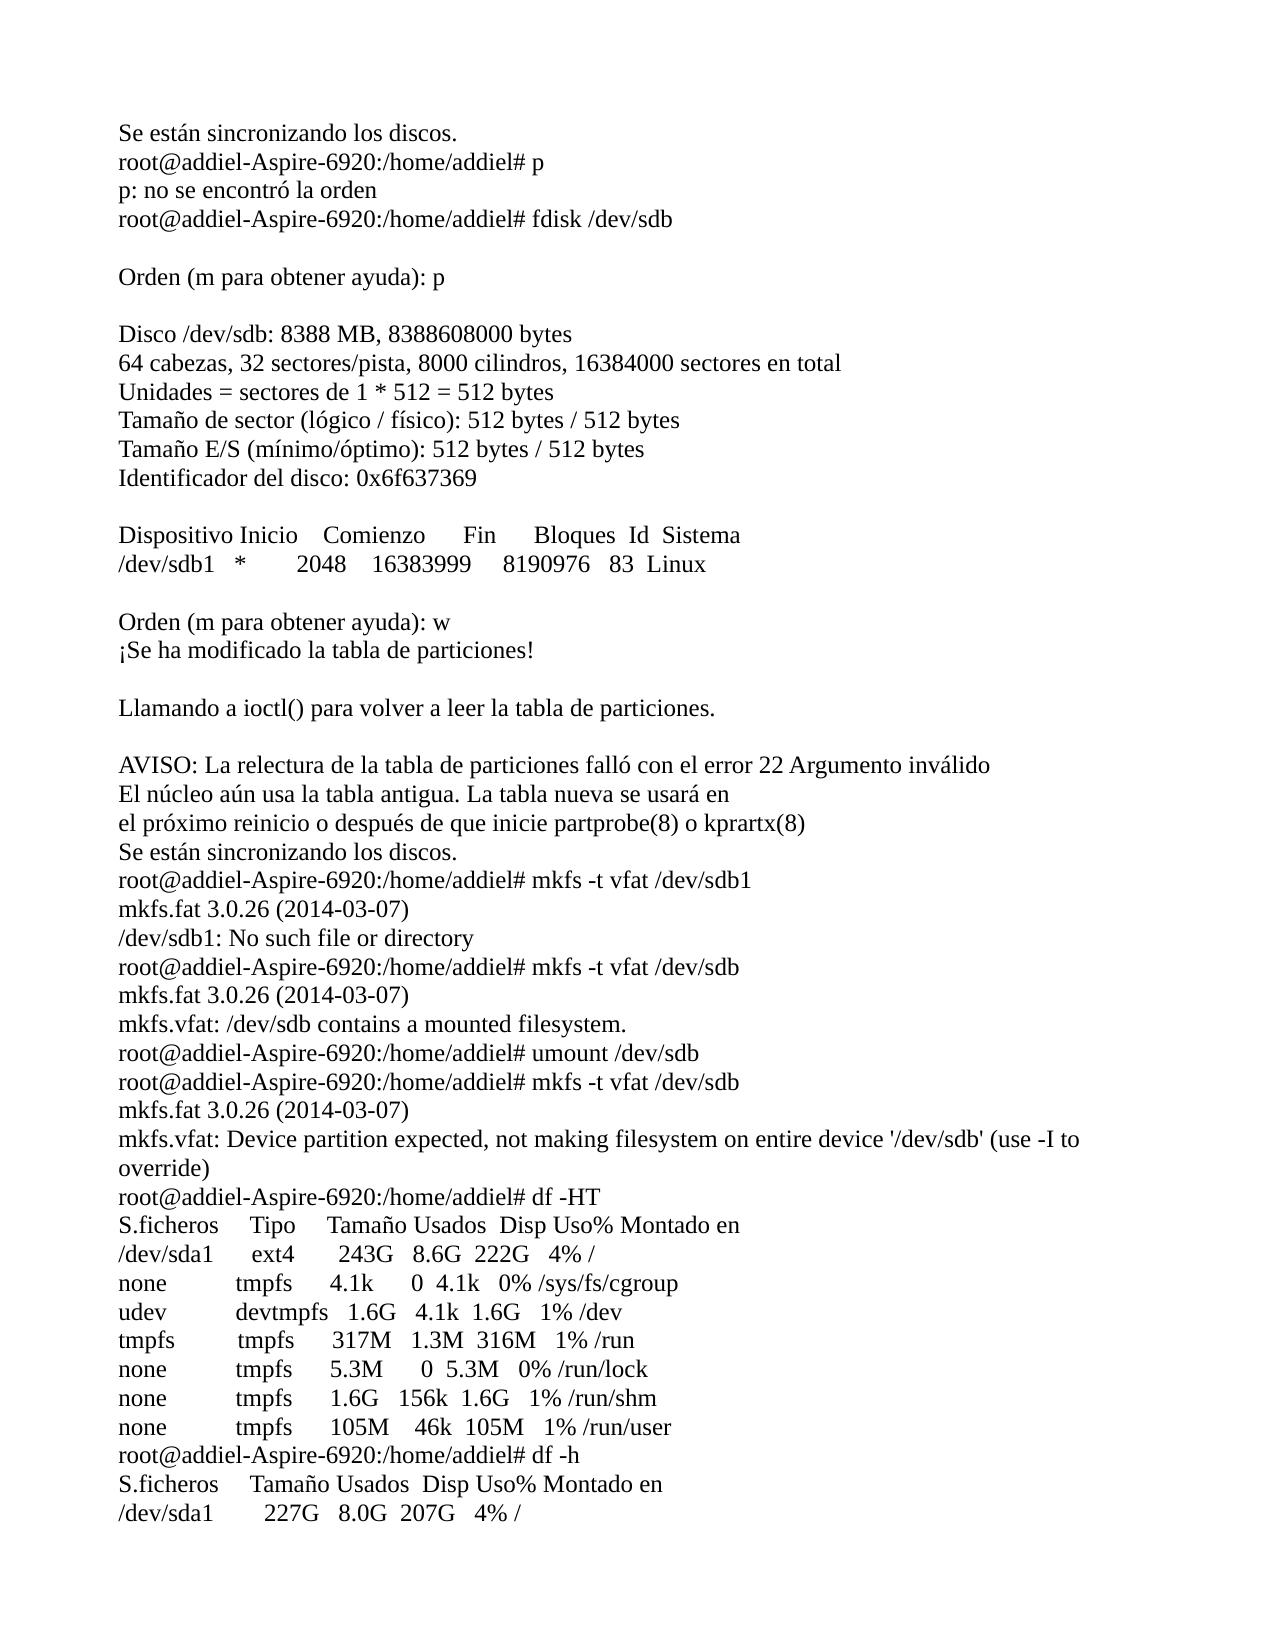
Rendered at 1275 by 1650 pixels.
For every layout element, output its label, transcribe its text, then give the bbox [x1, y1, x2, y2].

text Dispositivo Inicio Comienzo Fin Bloques Id Sistema [118, 521, 1157, 549]
text 64 cabezas, 32 sectores/pista, 8000 cilindros, 16384000 sectores en total [118, 348, 1157, 377]
text root@addiel-Aspire-6920:/home/addiel# mkfs -t vfat /dev/sdb1 [118, 866, 1157, 894]
text Se están sincronizando los discos. [118, 837, 1157, 866]
text Orden (m para obtener ayuda): w [118, 607, 1157, 636]
text Identificador del disco: 0x6f637369 [118, 463, 1157, 492]
text mkfs.vfat: Device partition expected, not making filesystem on entire device '/dev/sdb' (use -I to override) [118, 1124, 1157, 1182]
text none tmpfs 105M 46k 105M 1% /run/user [118, 1412, 1157, 1441]
text /dev/sda1 ext4 243G 8.6G 222G 4% / [118, 1239, 1157, 1268]
text none tmpfs 4.1k 0 4.1k 0% /sys/fs/cgroup [118, 1268, 1157, 1297]
text ¡Se ha modificado la tabla de particiones! [118, 636, 1157, 664]
text Orden (m para obtener ayuda): p [118, 262, 1157, 291]
text none tmpfs 5.3M 0 5.3M 0% /run/lock [118, 1354, 1157, 1383]
text S.ficheros Tamaño Usados Disp Uso% Montado en [118, 1469, 1157, 1498]
text /dev/sda1 227G 8.0G 207G 4% / [118, 1498, 1157, 1527]
text mkfs.fat 3.0.26 (2014-03-07) [118, 894, 1157, 923]
text S.ficheros Tipo Tamaño Usados Disp Uso% Montado en [118, 1211, 1157, 1239]
text Se están sincronizando los discos. [118, 118, 1157, 147]
text Llamando a ioctl() para volver a leer la tabla de particiones. [118, 693, 1157, 722]
text tmpfs tmpfs 317M 1.3M 316M 1% /run [118, 1326, 1157, 1354]
text mkfs.fat 3.0.26 (2014-03-07) [118, 1096, 1157, 1124]
text Unidades = sectores de 1 * 512 = 512 bytes [118, 377, 1157, 406]
text root@addiel-Aspire-6920:/home/addiel# mkfs -t vfat /dev/sdb [118, 1067, 1157, 1096]
text El núcleo aún usa la tabla antigua. La tabla nueva se usará en [118, 779, 1157, 808]
text udev devtmpfs 1.6G 4.1k 1.6G 1% /dev [118, 1297, 1157, 1326]
text root@addiel-Aspire-6920:/home/addiel# umount /dev/sdb [118, 1038, 1157, 1067]
text el próximo reinicio o después de que inicie partprobe(8) o kprartx(8) [118, 808, 1157, 837]
text /dev/sdb1 * 2048 16383999 8190976 83 Linux [118, 549, 1157, 578]
text root@addiel-Aspire-6920:/home/addiel# p [118, 147, 1157, 176]
text mkfs.vfat: /dev/sdb contains a mounted filesystem. [118, 1009, 1157, 1038]
text p: no se encontró la orden [118, 176, 1157, 204]
text Tamaño de sector (lógico / físico): 512 bytes / 512 bytes [118, 406, 1157, 434]
text mkfs.fat 3.0.26 (2014-03-07) [118, 981, 1157, 1009]
text none tmpfs 1.6G 156k 1.6G 1% /run/shm [118, 1383, 1157, 1412]
text AVISO: La relectura de la tabla de particiones falló con el error 22 Argumento inválido [118, 751, 1157, 779]
text Tamaño E/S (mínimo/óptimo): 512 bytes / 512 bytes [118, 434, 1157, 463]
text root@addiel-Aspire-6920:/home/addiel# df -h [118, 1441, 1157, 1469]
text root@addiel-Aspire-6920:/home/addiel# mkfs -t vfat /dev/sdb [118, 952, 1157, 981]
text root@addiel-Aspire-6920:/home/addiel# df -HT [118, 1182, 1157, 1211]
text Disco /dev/sdb: 8388 MB, 8388608000 bytes [118, 319, 1157, 348]
text /dev/sdb1: No such file or directory [118, 923, 1157, 952]
text root@addiel-Aspire-6920:/home/addiel# fdisk /dev/sdb [118, 204, 1157, 233]
